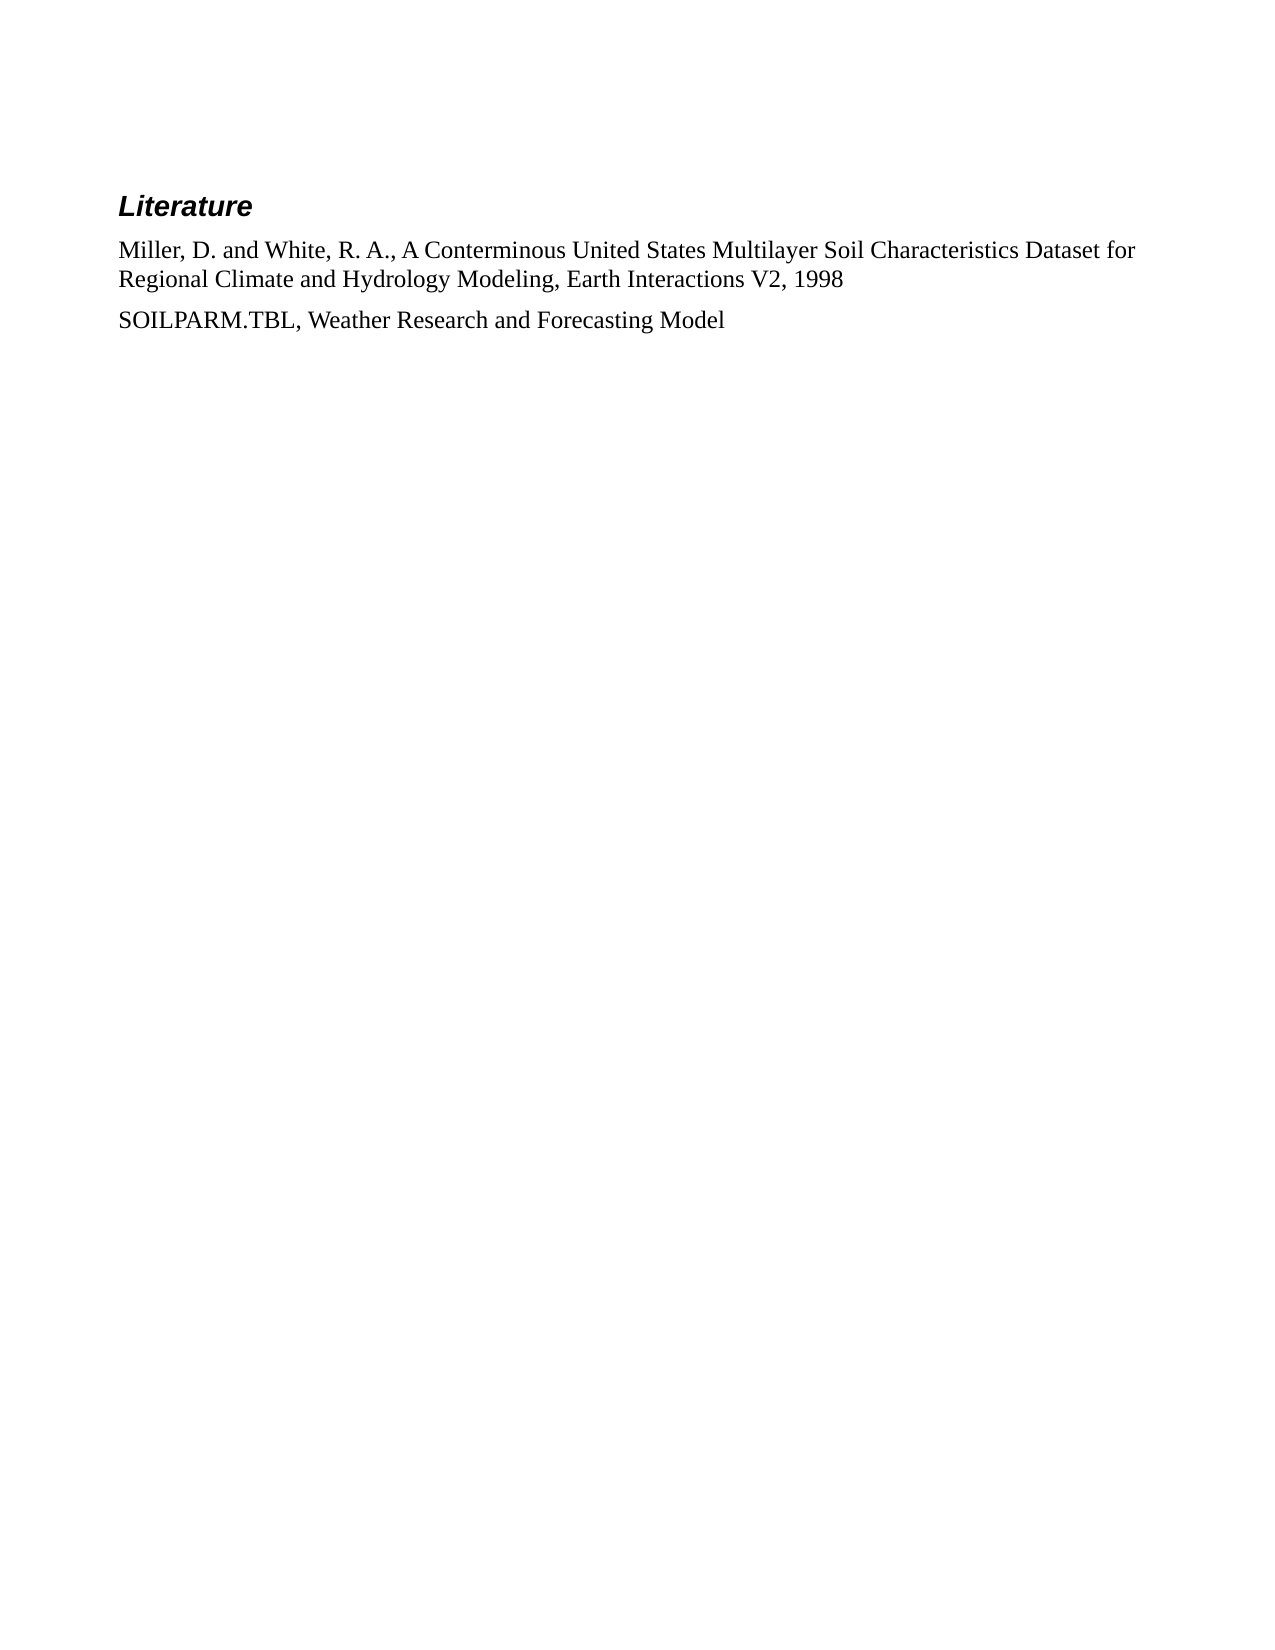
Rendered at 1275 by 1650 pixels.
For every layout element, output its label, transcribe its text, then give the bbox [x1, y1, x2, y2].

text SOILPARM.TBL, Weather Research and Forecasting Model [118, 305, 1157, 334]
subtitle Literature [118, 189, 1157, 223]
text Miller, D. and White, R. A., A Conterminous United States Multilayer Soil Characteristics Dataset for Regional Climate and Hydrology Modeling, Earth Interactions V2, 1998 [118, 235, 1157, 293]
